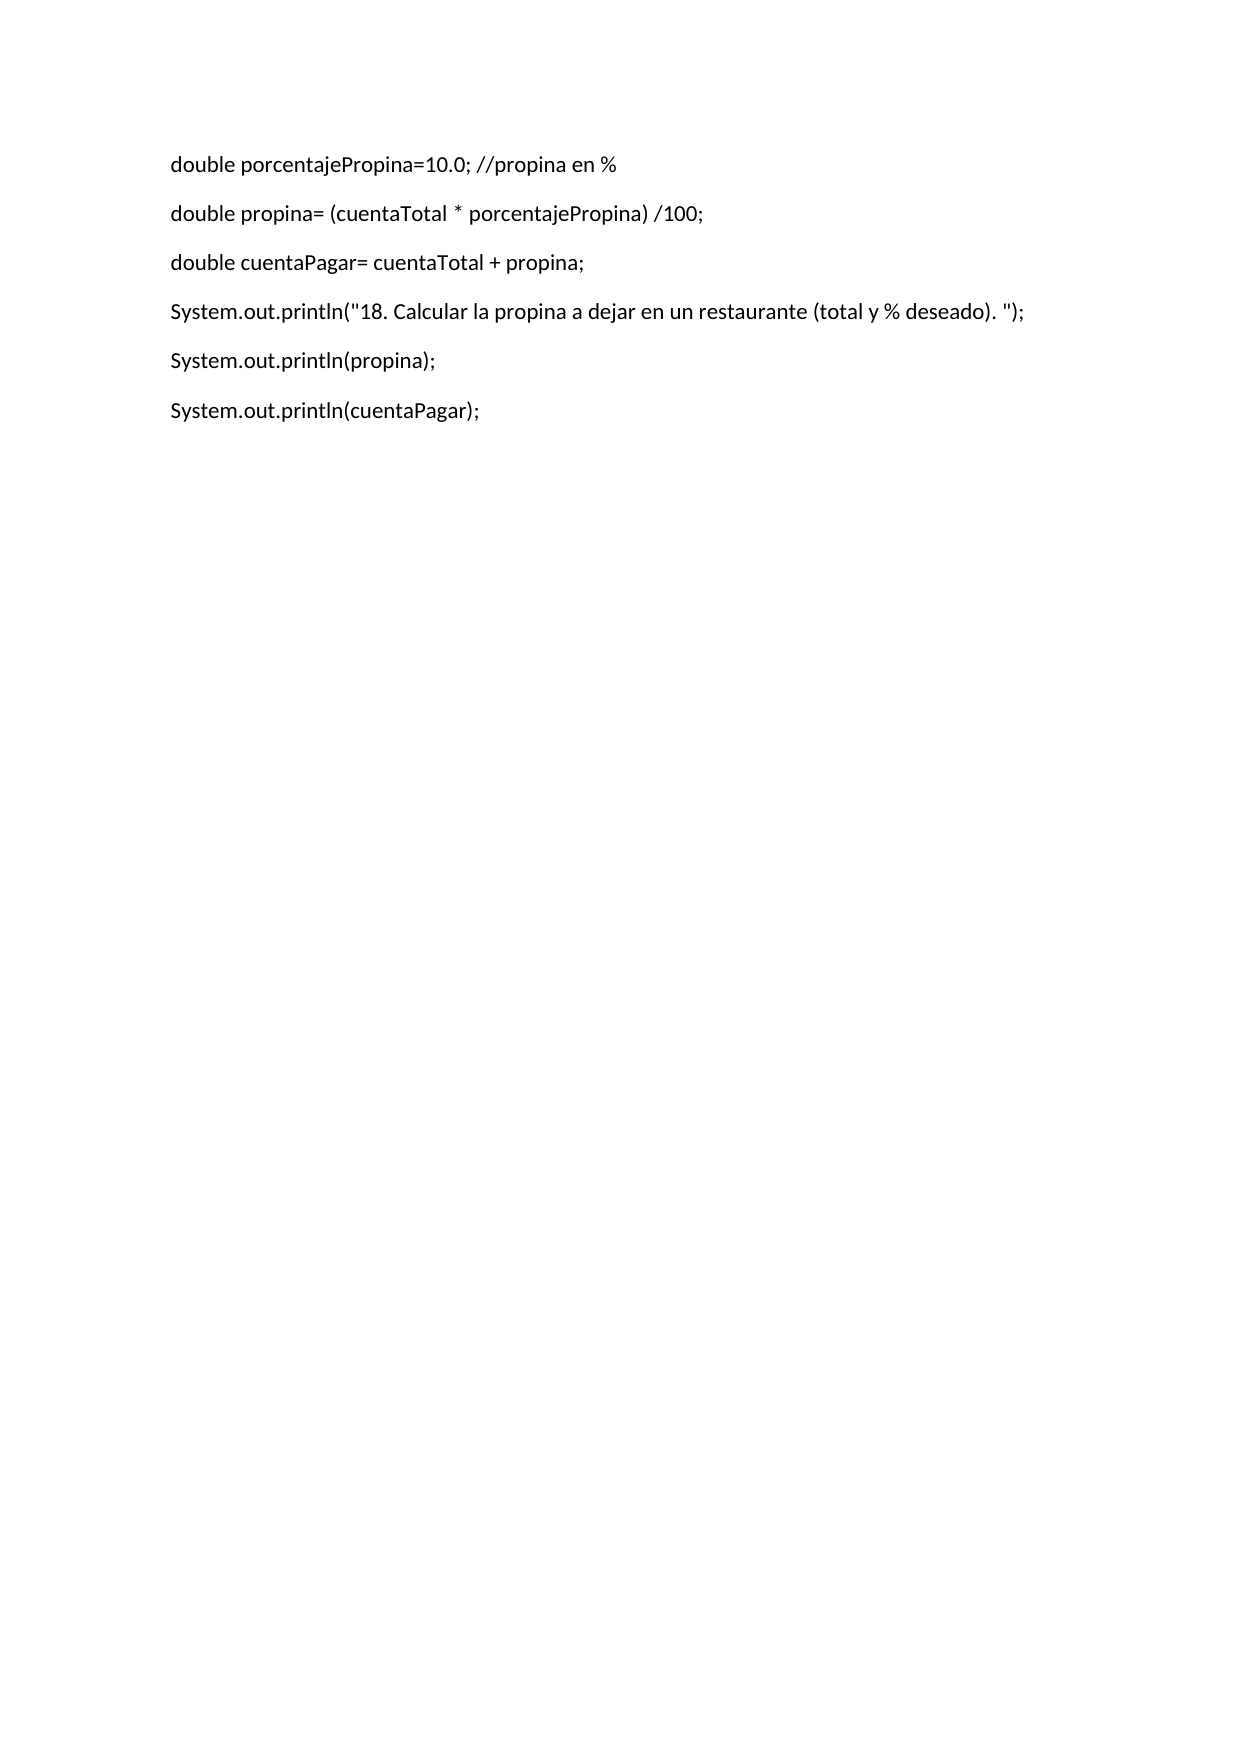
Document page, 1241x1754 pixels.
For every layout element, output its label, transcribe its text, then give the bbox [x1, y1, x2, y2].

text System.out.println("18. Calcular la propina a dejar en un restaurante (total y % deseado). "); [150, 297, 1090, 326]
text double cuentaPagar= cuentaTotal + propina; [150, 248, 1090, 276]
text System.out.println(propina); [150, 347, 1090, 375]
text double porcentajePropina=10.0; //propina en % [150, 150, 1090, 178]
text double propina= (cuentaTotal * porcentajePropina) /100; [150, 199, 1090, 227]
text System.out.println(cuentaPagar); [150, 396, 1090, 424]
